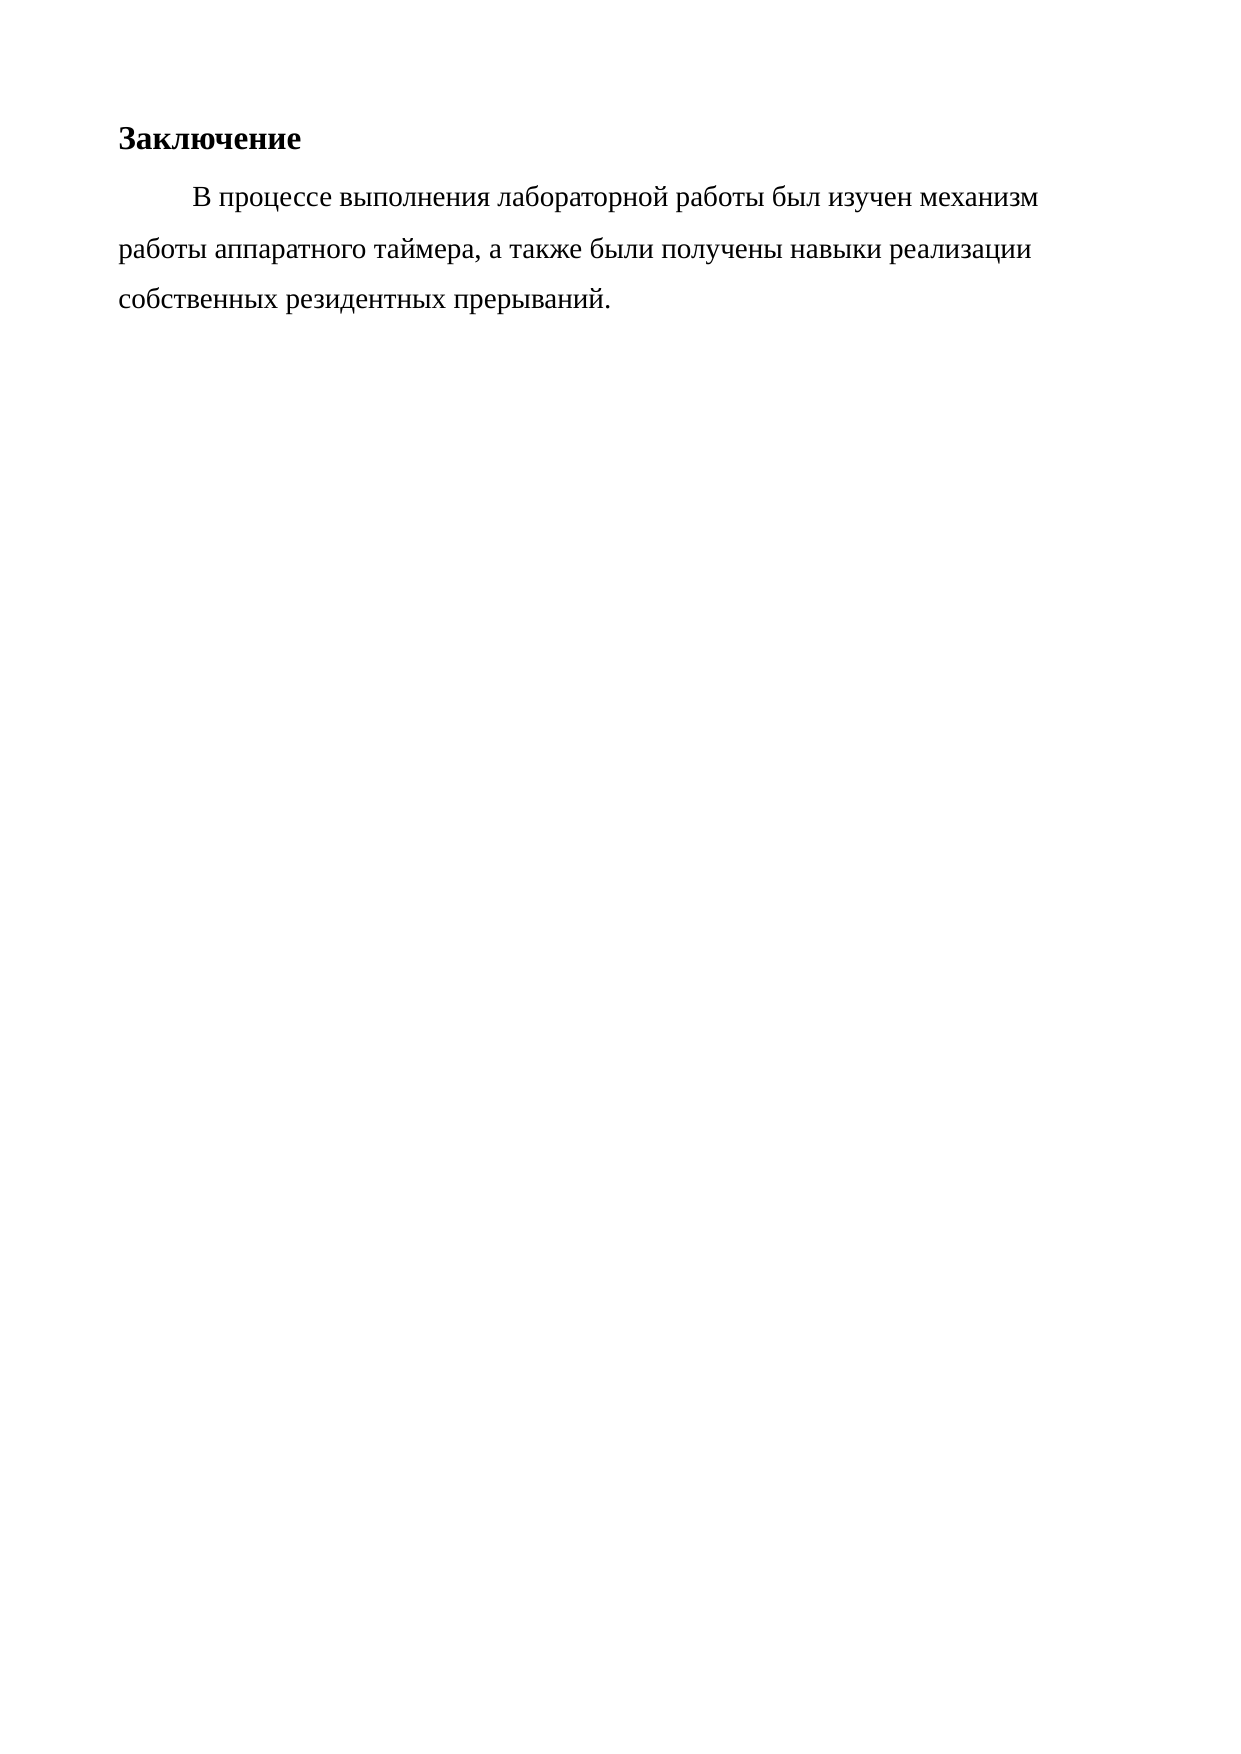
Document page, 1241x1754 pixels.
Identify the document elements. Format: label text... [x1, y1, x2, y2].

text Заключение [118, 118, 1122, 156]
text В процессе выполнения лабораторной работы был изучен механизм работы аппаратного таймера, а также были получены навыки реализации собственных резидентных прерываний. [118, 176, 1122, 314]
